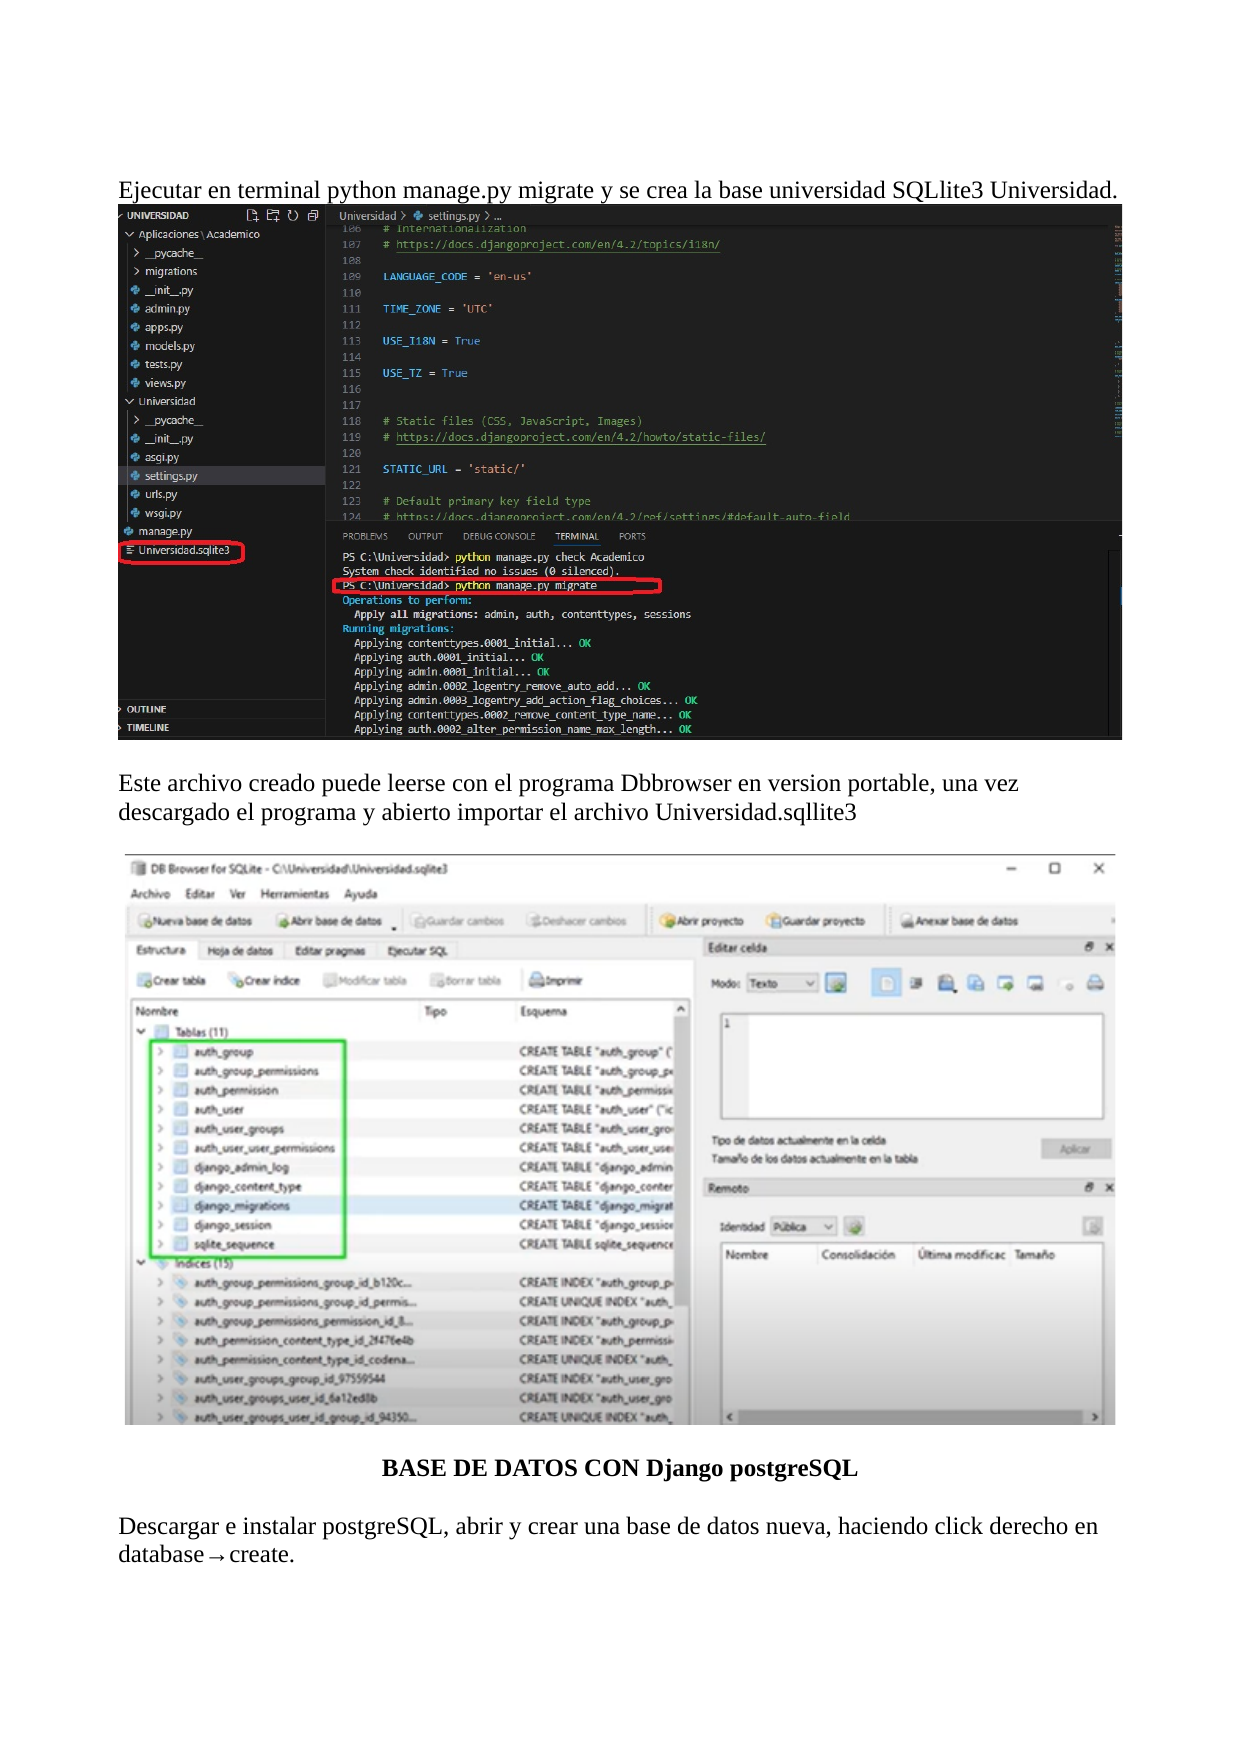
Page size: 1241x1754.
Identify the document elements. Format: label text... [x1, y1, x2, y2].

text Este archivo creado puede leerse con el programa Dbbrowser en version portable, una vez descargado el programa y abierto importar el archivo Universidad.sqllite3 [118, 768, 1122, 825]
text Descargar e instalar postgreSQL, abrir y crear una base de datos nueva, haciendo click derecho en database→create. [118, 1511, 1122, 1568]
text Ejecutar en terminal python manage.py migrate y se crea la base universidad SQLlite3 Universidad. [118, 176, 1122, 204]
picture [118, 204, 1123, 740]
text BASE DE DATOS CON Django postgreSQL [118, 1453, 1122, 1482]
picture [124, 854, 1116, 1425]
